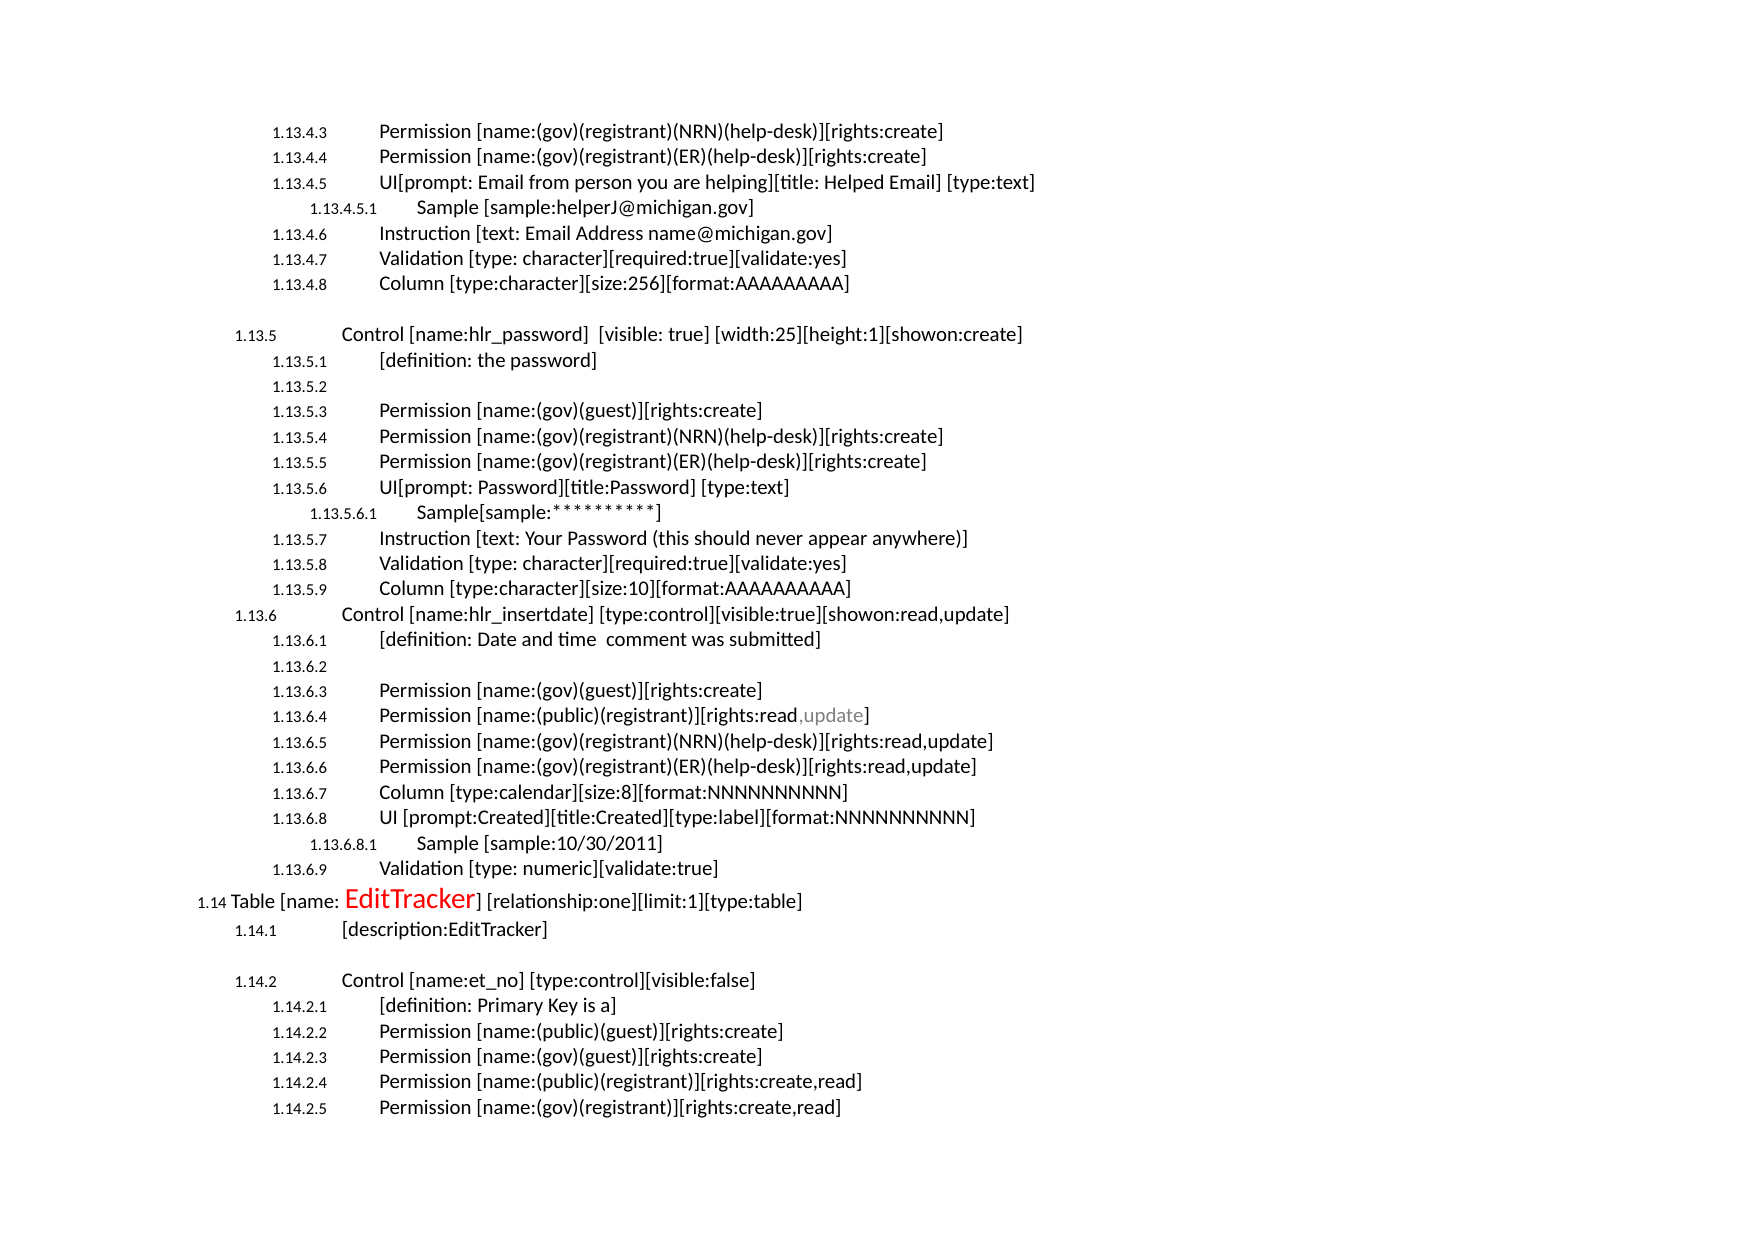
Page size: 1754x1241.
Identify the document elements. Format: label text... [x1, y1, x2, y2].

list Validation [type: numeric][validate:true] [268, 855, 1636, 881]
list Instruction [text: Your Password (this should never appear anywhere)] [268, 525, 1636, 550]
list Permission [name:(public)(guest)][rights:create] [268, 1018, 1636, 1043]
list Permission [name:(gov)(registrant)(ER)(help-desk)][rights:read,update] [268, 753, 1636, 779]
list Permission [name:(gov)(guest)][rights:create] [268, 677, 1636, 703]
list UI[prompt: Email from person you are helping][title: Helped Email] [type:text] [268, 169, 1636, 194]
list Permission [name:(public)(registrant)][rights:read,update] [268, 703, 1636, 728]
list Permission [name:(gov)(registrant)(ER)(help-desk)][rights:create] [268, 143, 1636, 169]
list Sample [sample:helperJ@michigan.gov] [306, 194, 1636, 220]
list [description:EditTracker] [231, 916, 1636, 942]
list Validation [type: character][required:true][validate:yes] [268, 550, 1636, 576]
list Permission [name:(gov)(registrant)(NRN)(help-desk)][rights:create] [268, 423, 1636, 448]
list Permission [name:(public)(registrant)][rights:create,read] [268, 1069, 1636, 1094]
list Permission [name:(gov)(guest)][rights:create] [268, 398, 1636, 423]
list Control [name:et_no] [type:control][visible:false] [231, 967, 1636, 992]
list Permission [name:(gov)(registrant)][rights:create,read] [268, 1094, 1636, 1119]
list Control [name:hlr_insertdate] [type:control][visible:true][showon:read,update] [231, 601, 1636, 626]
list Permission [name:(gov)(registrant)(ER)(help-desk)][rights:create] [268, 448, 1636, 474]
list Instruction [text: Email Address name@michigan.gov] [268, 220, 1636, 245]
list Permission [name:(gov)(registrant)(NRN)(help-desk)][rights:create] [268, 118, 1636, 143]
list Control [name:hlr_password] [visible: true] [width:25][height:1][showon:create] [231, 321, 1636, 347]
list Permission [name:(gov)(registrant)(NRN)(help-desk)][rights:read,update] [268, 728, 1636, 753]
list Column [type:character][size:256][format:AAAAAAAAA] [268, 271, 1636, 296]
list Permission [name:(gov)(guest)][rights:create] [268, 1043, 1636, 1069]
list Column [type:character][size:10][format:AAAAAAAAAA] [268, 576, 1636, 601]
list [definition: the password] [268, 347, 1636, 372]
list [definition: Primary Key is a] [268, 992, 1636, 1018]
list UI[prompt: Password][title:Password] [type:text] [268, 474, 1636, 499]
list Sample [sample:10/30/2011] [306, 830, 1636, 855]
list Column [type:calendar][size:8][format:NNNNNNNNNN] [268, 779, 1636, 804]
list Validation [type: character][required:true][validate:yes] [268, 245, 1636, 271]
list [definition: Date and time comment was submitted] [268, 626, 1636, 652]
list UI [prompt:Created][title:Created][type:label][format:NNNNNNNNNN] [268, 804, 1636, 830]
list Sample[sample:**********] [306, 499, 1636, 525]
list Table [name: EditTracker] [relationship:one][limit:1][type:table] [193, 881, 1636, 916]
